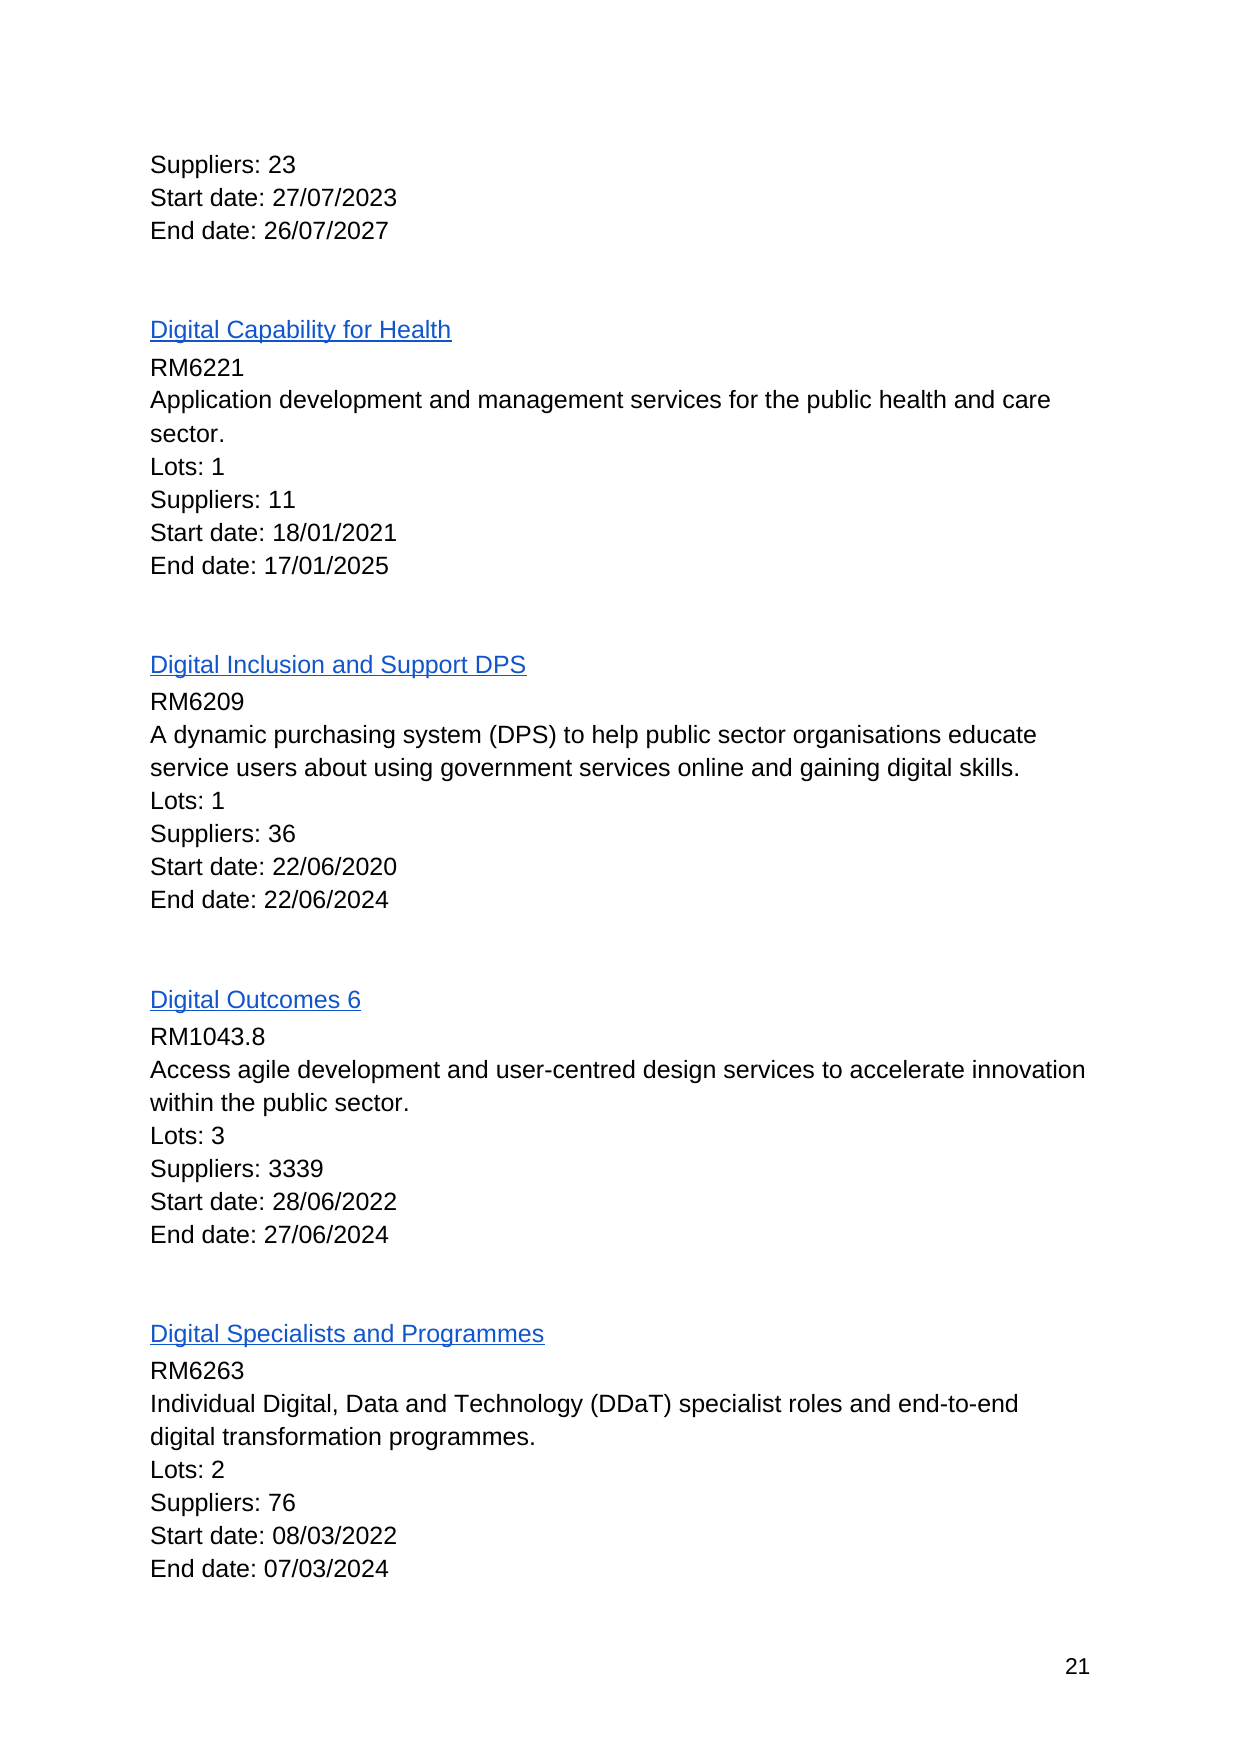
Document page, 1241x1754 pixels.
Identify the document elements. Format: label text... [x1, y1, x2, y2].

subtitle Digital Capability for Health [150, 315, 1090, 344]
text Start date: 28/06/2022 [150, 1187, 1090, 1216]
text Lots: 2 [150, 1455, 1090, 1484]
text Suppliers: 36 [150, 819, 1090, 848]
subtitle Digital Specialists and Programmes [150, 1319, 1090, 1348]
text RM6209 [150, 687, 1090, 716]
text Suppliers: 23 [150, 150, 1090, 179]
text Lots: 1 [150, 452, 1090, 480]
text End date: 26/07/2027 [150, 216, 1090, 245]
text End date: 22/06/2024 [150, 885, 1090, 914]
text Application development and management services for the public health and care sector. [150, 386, 1090, 447]
text Suppliers: 11 [150, 484, 1090, 513]
subtitle Digital Outcomes 6 [150, 984, 1090, 1013]
text RM1043.8 [150, 1022, 1090, 1050]
text End date: 17/01/2025 [150, 551, 1090, 579]
subtitle Digital Inclusion and Support DPS [150, 650, 1090, 679]
text Suppliers: 76 [150, 1488, 1090, 1517]
text Access agile development and user-centred design services to accelerate innovation within the public sector. [150, 1055, 1090, 1116]
text Lots: 1 [150, 786, 1090, 815]
text Start date: 27/07/2023 [150, 183, 1090, 212]
text A dynamic purchasing system (DPS) to help public sector organisations educate service users about using government services online and gaining digital skills. [150, 720, 1090, 782]
text RM6263 [150, 1356, 1090, 1385]
text End date: 27/06/2024 [150, 1220, 1090, 1248]
text Start date: 18/01/2021 [150, 518, 1090, 546]
text Suppliers: ​​3339 [150, 1154, 1090, 1182]
text End date: 07/03/2024 [150, 1554, 1090, 1583]
text Start date: 08/03/2022 [150, 1521, 1090, 1550]
text Individual Digital, Data and Technology (DDaT) specialist roles and end-to-end digital transformation programmes. [150, 1389, 1090, 1451]
text RM6221 [150, 352, 1090, 381]
text Start date: 22/06/2020 [150, 852, 1090, 881]
text Lots: 3 [150, 1121, 1090, 1149]
